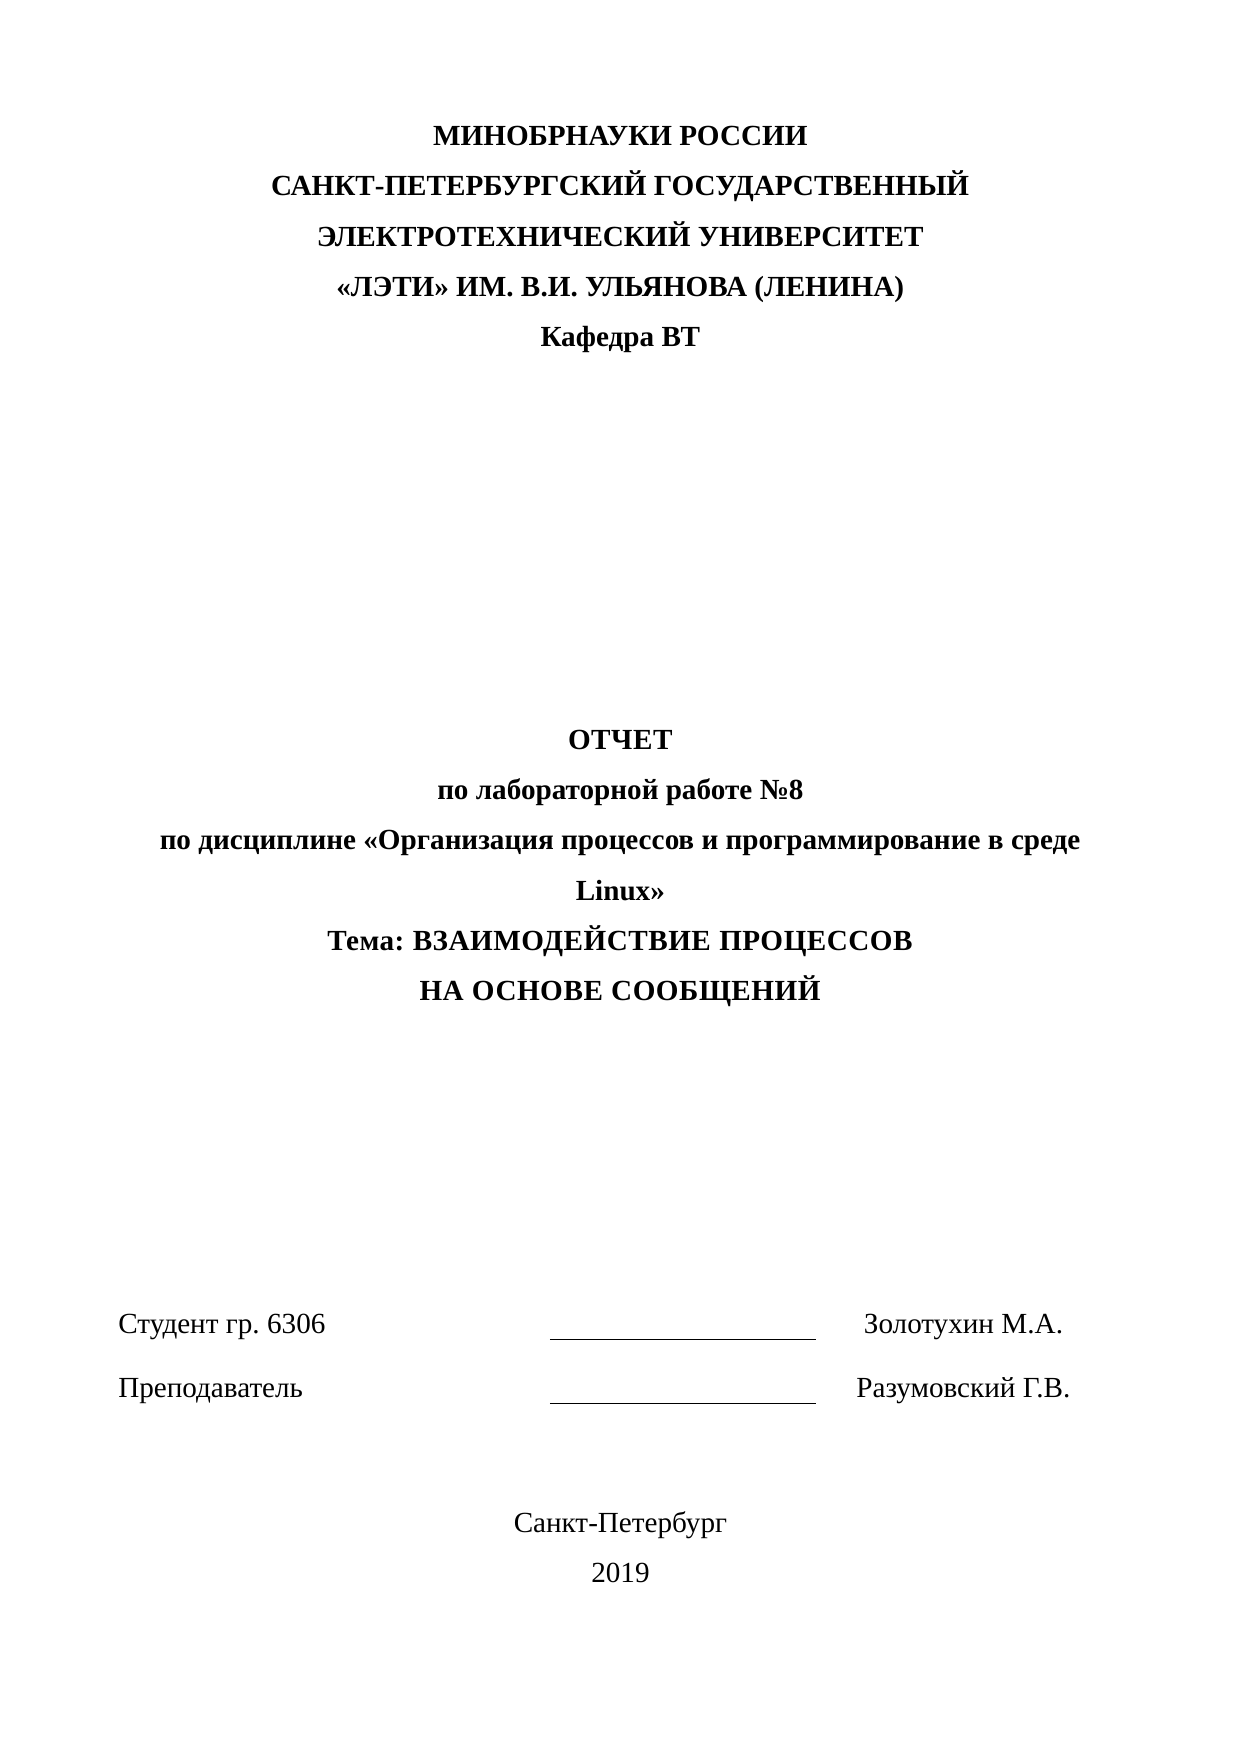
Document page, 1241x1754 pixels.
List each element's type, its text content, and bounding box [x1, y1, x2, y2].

text электротехнический университет [118, 219, 1122, 252]
table_header Золотухин М.А. [816, 1275, 1111, 1339]
text по дисциплине «Организация процессов и программирование в среде Linux» [118, 822, 1122, 906]
text по лабораторной работе №8 [118, 772, 1122, 806]
text Санкт-Петербург [118, 1505, 1122, 1538]
table_cell [550, 1340, 816, 1403]
table_header Студент гр. 6306 [107, 1275, 550, 1339]
text отчет [118, 722, 1122, 755]
text Тема: ВЗАИМОДЕЙСТВИЕ ПРОЦЕССОВ [118, 923, 1122, 957]
text МИНОБРНАУКИ РОССИИ [118, 118, 1122, 152]
text Санкт-Петербургский государственный [118, 168, 1122, 202]
text НА ОСНОВЕ СООБЩЕНИЙ [118, 973, 1122, 1007]
text «ЛЭТИ» им. В.И. Ульянова (Ленина) [118, 269, 1122, 303]
text Кафедра ВТ [118, 319, 1122, 353]
table_cell Преподаватель [107, 1339, 550, 1403]
table_cell Разумовский Г.В. [816, 1339, 1111, 1403]
text 2019 [118, 1555, 1122, 1589]
table_header [550, 1275, 816, 1339]
